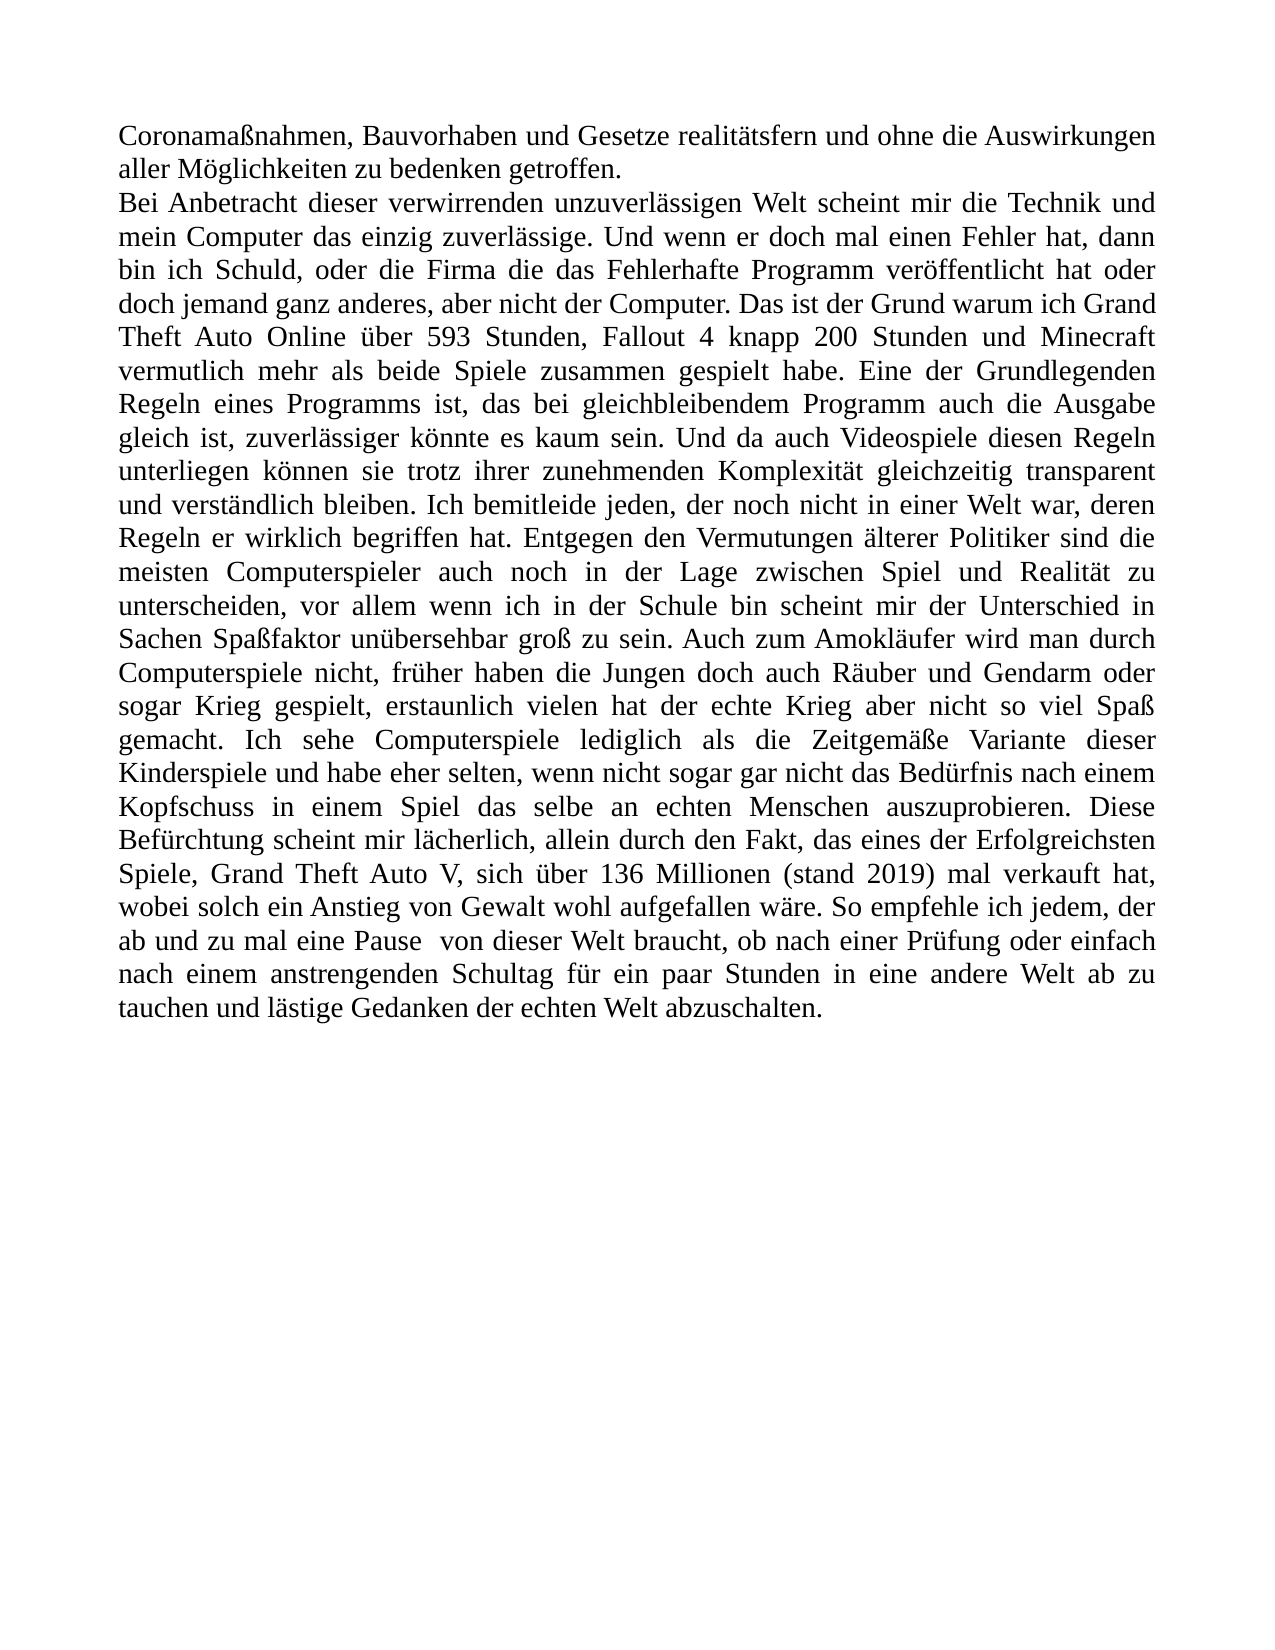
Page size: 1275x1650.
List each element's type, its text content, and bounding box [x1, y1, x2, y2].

text Bei Anbetracht dieser verwirrenden unzuverlässigen Welt scheint mir die Technik und mein Computer das einzig zuverlässige. Und wenn er doch mal einen Fehler hat, dann bin ich Schuld, oder die Firma die das Fehlerhafte Programm veröffentlicht hat oder doch jemand ganz anderes, aber nicht der Computer. Das ist der Grund warum ich Grand Theft Auto Online über 593 Stunden, Fallout 4 knapp 200 Stunden und Minecraft vermutlich mehr als beide Spiele zusammen gespielt habe. Eine der Grundlegenden Regeln eines Programms ist, das bei gleichbleibendem Programm auch die Ausgabe gleich ist, zuverlässiger könnte es kaum sein. Und da auch Videospiele diesen Regeln unterliegen können sie trotz ihrer zunehmenden Komplexität gleichzeitig transparent und verständlich bleiben. Ich bemitleide jeden, der noch nicht in einer Welt war, deren Regeln er wirklich begriffen hat. Entgegen den Vermutungen älterer Politiker sind die meisten Computerspieler auch noch in der Lage zwischen Spiel und Realität zu unterscheiden, vor allem wenn ich in der Schule bin scheint mir der Unterschied in Sachen Spaßfaktor unübersehbar groß zu sein. Auch zum Amokläufer wird man durch Computerspiele nicht, früher haben die Jungen doch auch Räuber und Gendarm oder sogar Krieg gespielt, erstaunlich vielen hat der echte Krieg aber nicht so viel Spaß gemacht. Ich sehe Computerspiele lediglich als die Zeitgemäße Variante dieser Kinderspiele und habe eher selten, wenn nicht sogar gar nicht das Bedürfnis nach einem Kopfschuss in einem Spiel das selbe an echten Menschen auszuprobieren. Diese Befürchtung scheint mir lächerlich, allein durch den Fakt, das eines der Erfolgreichsten Spiele, Grand Theft Auto V, sich über 136 Millionen (stand 2019) mal verkauft hat, wobei solch ein Anstieg von Gewalt wohl aufgefallen wäre. So empfehle ich jedem, der ab und zu mal eine Pause von dieser Welt braucht, ob nach einer Prüfung oder einfach nach einem anstrengenden Schultag für ein paar Stunden in eine andere Welt ab zu tauchen und lästige Gedanken der echten Welt abzuschalten. [118, 185, 1157, 1024]
text Coronamaßnahmen, Bauvorhaben und Gesetze realitätsfern und ohne die Auswirkungen aller Möglichkeiten zu bedenken getroffen. [118, 118, 1157, 185]
